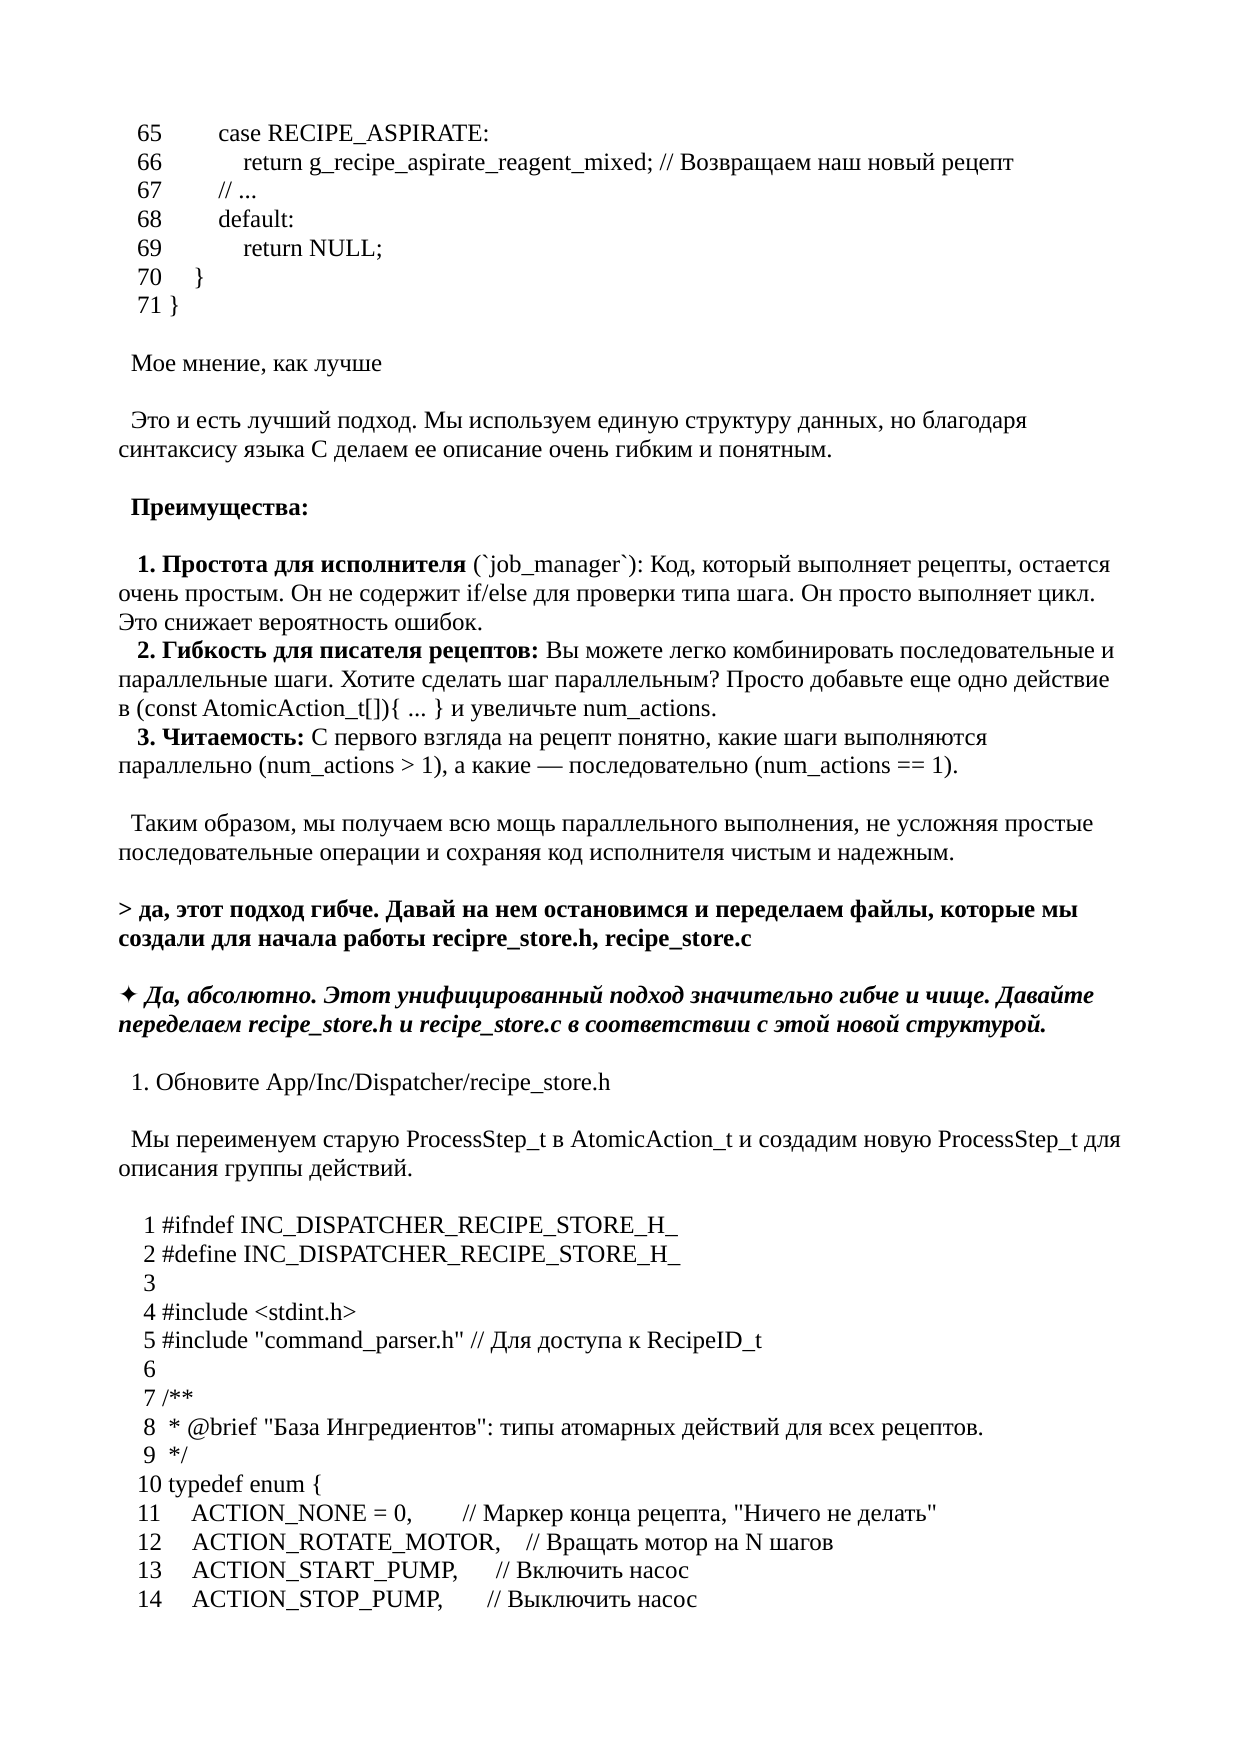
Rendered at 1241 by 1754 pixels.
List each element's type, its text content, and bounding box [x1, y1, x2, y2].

text 10 typedef enum { [118, 1469, 1122, 1498]
text Мое мнение, как лучше [118, 348, 1122, 377]
text Мы переименуем старую ProcessStep_t в AtomicAction_t и создадим новую ProcessStep_t для описания группы действий. [118, 1124, 1122, 1182]
text 69 return NULL; [118, 233, 1122, 262]
text 68 default: [118, 204, 1122, 233]
text 67 // ... [118, 176, 1122, 204]
text 1. Простота для исполнителя (`job_manager`): Код, который выполняет рецепты, остается очень простым. Он не содержит if/else для проверки типа шага. Он просто выполняет цикл. Это снижает вероятность ошибок. [118, 549, 1122, 636]
text 3. Читаемость: С первого взгляда на рецепт понятно, какие шаги выполняются параллельно (num_actions > 1), а какие — последовательно (num_actions == 1). [118, 722, 1122, 779]
text 9 */ [118, 1441, 1122, 1469]
text > да, этот подход гибче. Давай на нем остановимся и переделаем файлы, которые мы создали для начала работы recipre_store.h, recipe_store.c [118, 894, 1122, 952]
text Это и есть лучший подход. Мы используем единую структуру данных, но благодаря синтаксису языка C делаем ее описание очень гибким и понятным. [118, 406, 1122, 463]
text 14 ACTION_STOP_PUMP, // Выключить насос [118, 1584, 1122, 1613]
text 5 #include "command_parser.h" // Для доступа к RecipeID_t [118, 1326, 1122, 1354]
text 7 /** [118, 1383, 1122, 1412]
text Преимущества: [118, 492, 1122, 521]
text 1. Обновите App/Inc/Dispatcher/recipe_store.h [118, 1067, 1122, 1096]
text 13 ACTION_START_PUMP, // Включить насос [118, 1556, 1122, 1584]
text 71 } [118, 291, 1122, 319]
text 12 ACTION_ROTATE_MOTOR, // Вращать мотор на N шагов [118, 1527, 1122, 1556]
text 1 #ifndef INC_DISPATCHER_RECIPE_STORE_H_ [118, 1211, 1122, 1239]
text 8 * @brief "База Ингредиентов": типы атомарных действий для всех рецептов. [118, 1412, 1122, 1441]
text 2 #define INC_DISPATCHER_RECIPE_STORE_H_ [118, 1239, 1122, 1268]
text 2. Гибкость для писателя рецептов: Вы можете легко комбинировать последовательные и параллельные шаги. Хотите сделать шаг параллельным? Просто добавьте еще одно действие в (const AtomicAction_t[]){ ... } и увеличьте num_actions. [118, 636, 1122, 722]
text 6 [118, 1354, 1122, 1383]
text 3 [118, 1268, 1122, 1297]
text Таким образом, мы получаем всю мощь параллельного выполнения, не усложняя простые последовательные операции и сохраняя код исполнителя чистым и надежным. [118, 808, 1122, 866]
text ✦ Да, абсолютно. Этот унифицированный подход значительно гибче и чище. Давайте переделаем recipe_store.h и recipe_store.c в соответствии с этой новой структурой. [118, 981, 1122, 1038]
text 65 case RECIPE_ASPIRATE: [118, 118, 1122, 147]
text 4 #include <stdint.h> [118, 1297, 1122, 1326]
text 66 return g_recipe_aspirate_reagent_mixed; // Возвращаем наш новый рецепт [118, 147, 1122, 176]
text 11 ACTION_NONE = 0, // Маркер конца рецепта, "Ничего не делать" [118, 1498, 1122, 1527]
text 70 } [118, 262, 1122, 291]
